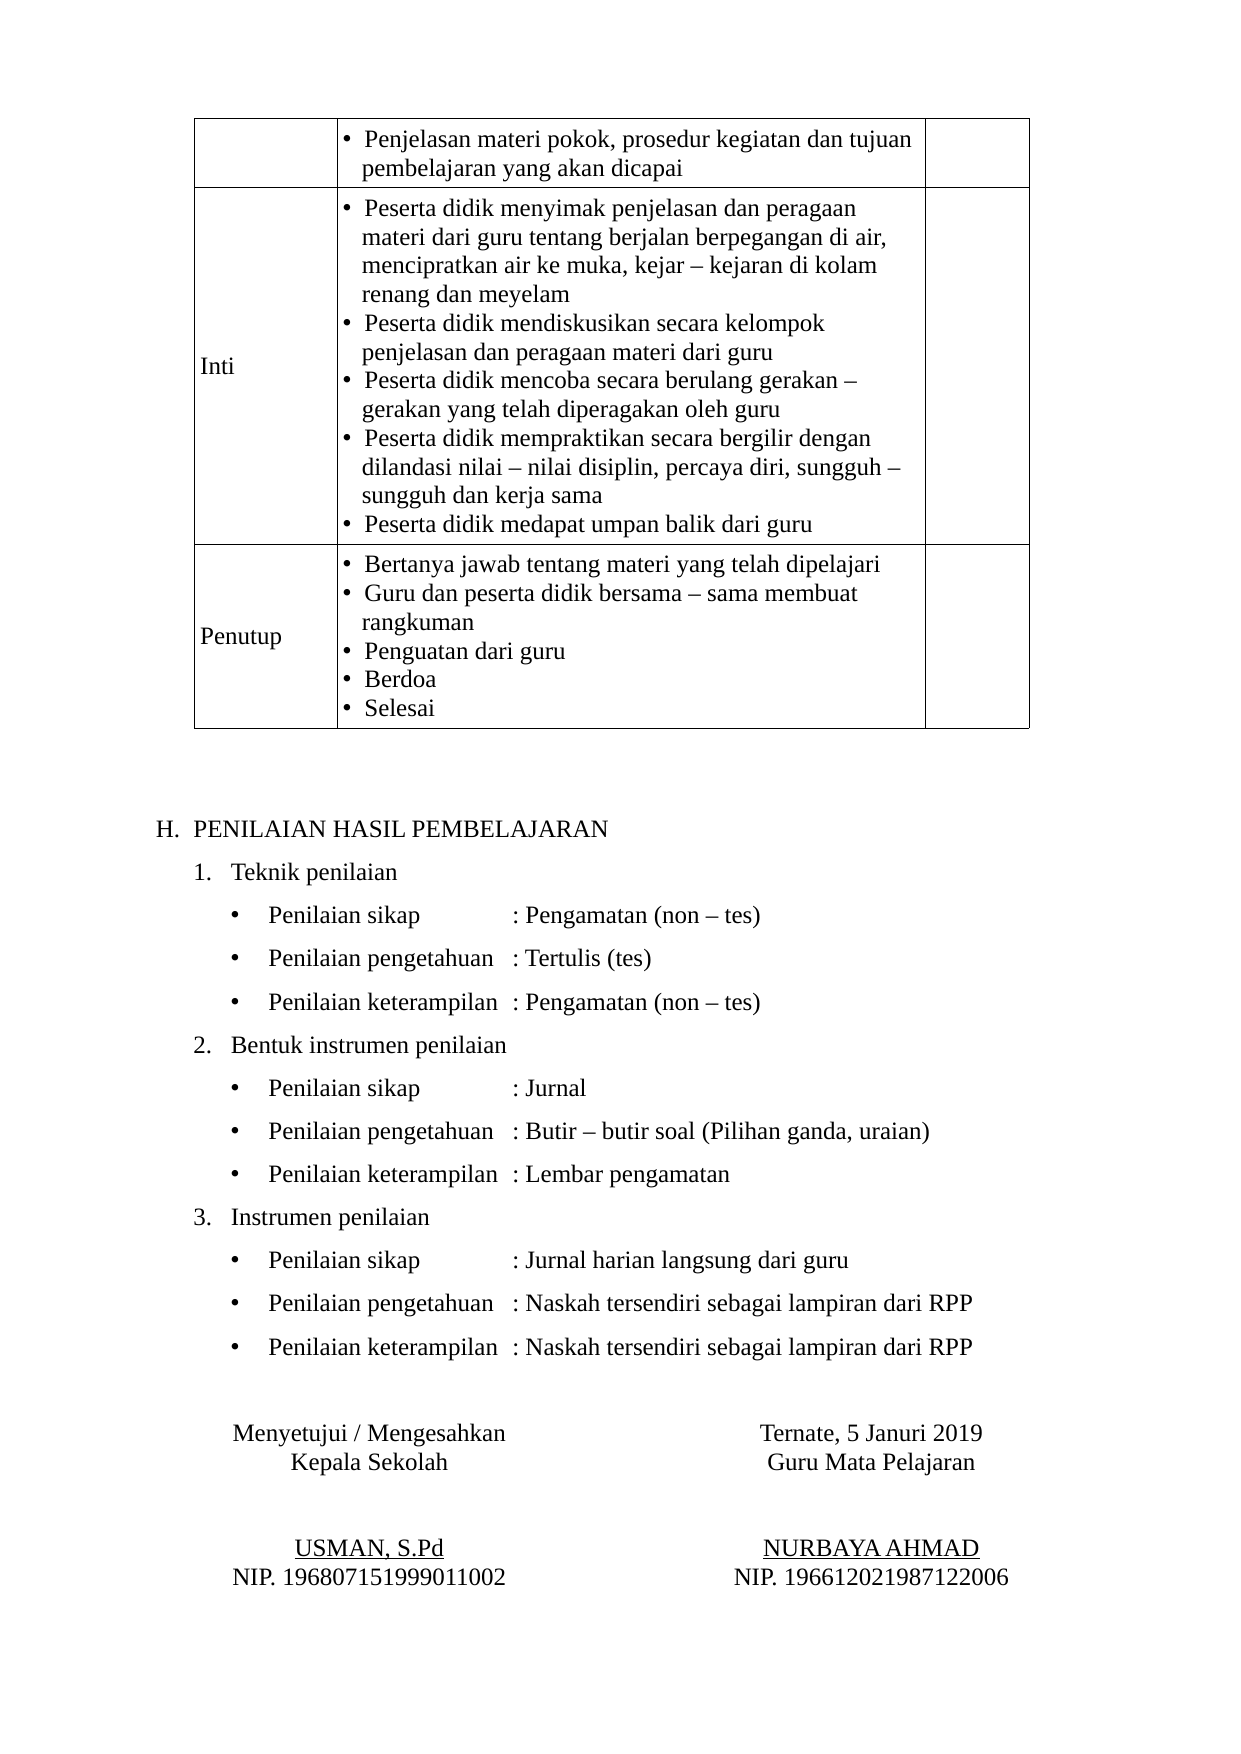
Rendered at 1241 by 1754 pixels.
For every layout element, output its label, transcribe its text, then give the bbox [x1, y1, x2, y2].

list Teknik penilaian [193, 857, 1122, 886]
list Penilaian pengetahuan : Tertulis (tes) [231, 943, 1122, 972]
table_cell Peserta didik menyimak penjelasan dan peragaan materi dari guru tentang berjalan berpegangan di air, mencipratkan air ke muka, kejar – kejaran di kolam renang dan meyelam Peserta didik mendiskusikan secara kelompok penjelasan dan peragaan materi dari guru Peserta didik mencoba secara berulang gerakan – gerakan yang telah diperagakan oleh guru Peserta didik mempraktikan secara bergilir dengan dilandasi nilai – nilai disiplin, percaya diri, sungguh – sungguh dan kerja sama Peserta didik medapat umpan balik dari guru [338, 188, 925, 544]
table_cell Inti [195, 188, 337, 544]
list Instrumen penilaian [193, 1202, 1122, 1231]
list Penilaian pengetahuan : Naskah tersendiri sebagai lampiran dari RPP [231, 1288, 1122, 1317]
list PENILAIAN HASIL PEMBELAJARAN [156, 814, 1122, 843]
list Penilaian keterampilan : Pengamatan (non – tes) [231, 987, 1122, 1015]
list Penilaian keterampilan : Naskah tersendiri sebagai lampiran dari RPP [231, 1332, 1122, 1360]
list Penilaian sikap : Pengamatan (non – tes) [231, 900, 1122, 929]
list Penilaian keterampilan : Lembar pengamatan [231, 1159, 1122, 1188]
table_cell Bertanya jawab tentang materi yang telah dipelajari Guru dan peserta didik bersama – sama membuat rangkuman Penguatan dari guru Berdoa Selesai [338, 545, 925, 728]
list Penilaian sikap : Jurnal [231, 1073, 1122, 1102]
table_cell [926, 545, 1029, 728]
list Penilaian pengetahuan : Butir – butir soal (Pilihan ganda, uraian) [231, 1116, 1122, 1145]
table_cell Penutup [195, 545, 337, 728]
table_cell [195, 119, 337, 187]
list Penilaian sikap : Jurnal harian langsung dari guru [231, 1245, 1122, 1274]
list Bentuk instrumen penilaian [193, 1030, 1122, 1058]
table_cell [926, 119, 1029, 187]
table_cell Pengaturan / Manajemen kelas Beroda Pemberia motivasi Appersepsi Penjelasan materi pokok, prosedur kegiatan dan tujuan pembelajaran yang akan dicapai [338, 119, 925, 187]
table_cell [926, 188, 1029, 544]
table_header Menyetujui / Mengesahkan Kepala Sekolah USMAN, S.Pd NIP. 196807151999011002 [118, 1418, 620, 1590]
table_header Ternate, 5 Januri 2019 Guru Mata Pelajaran NURBAYA AHMAD NIP. 196612021987122006 [620, 1418, 1122, 1590]
